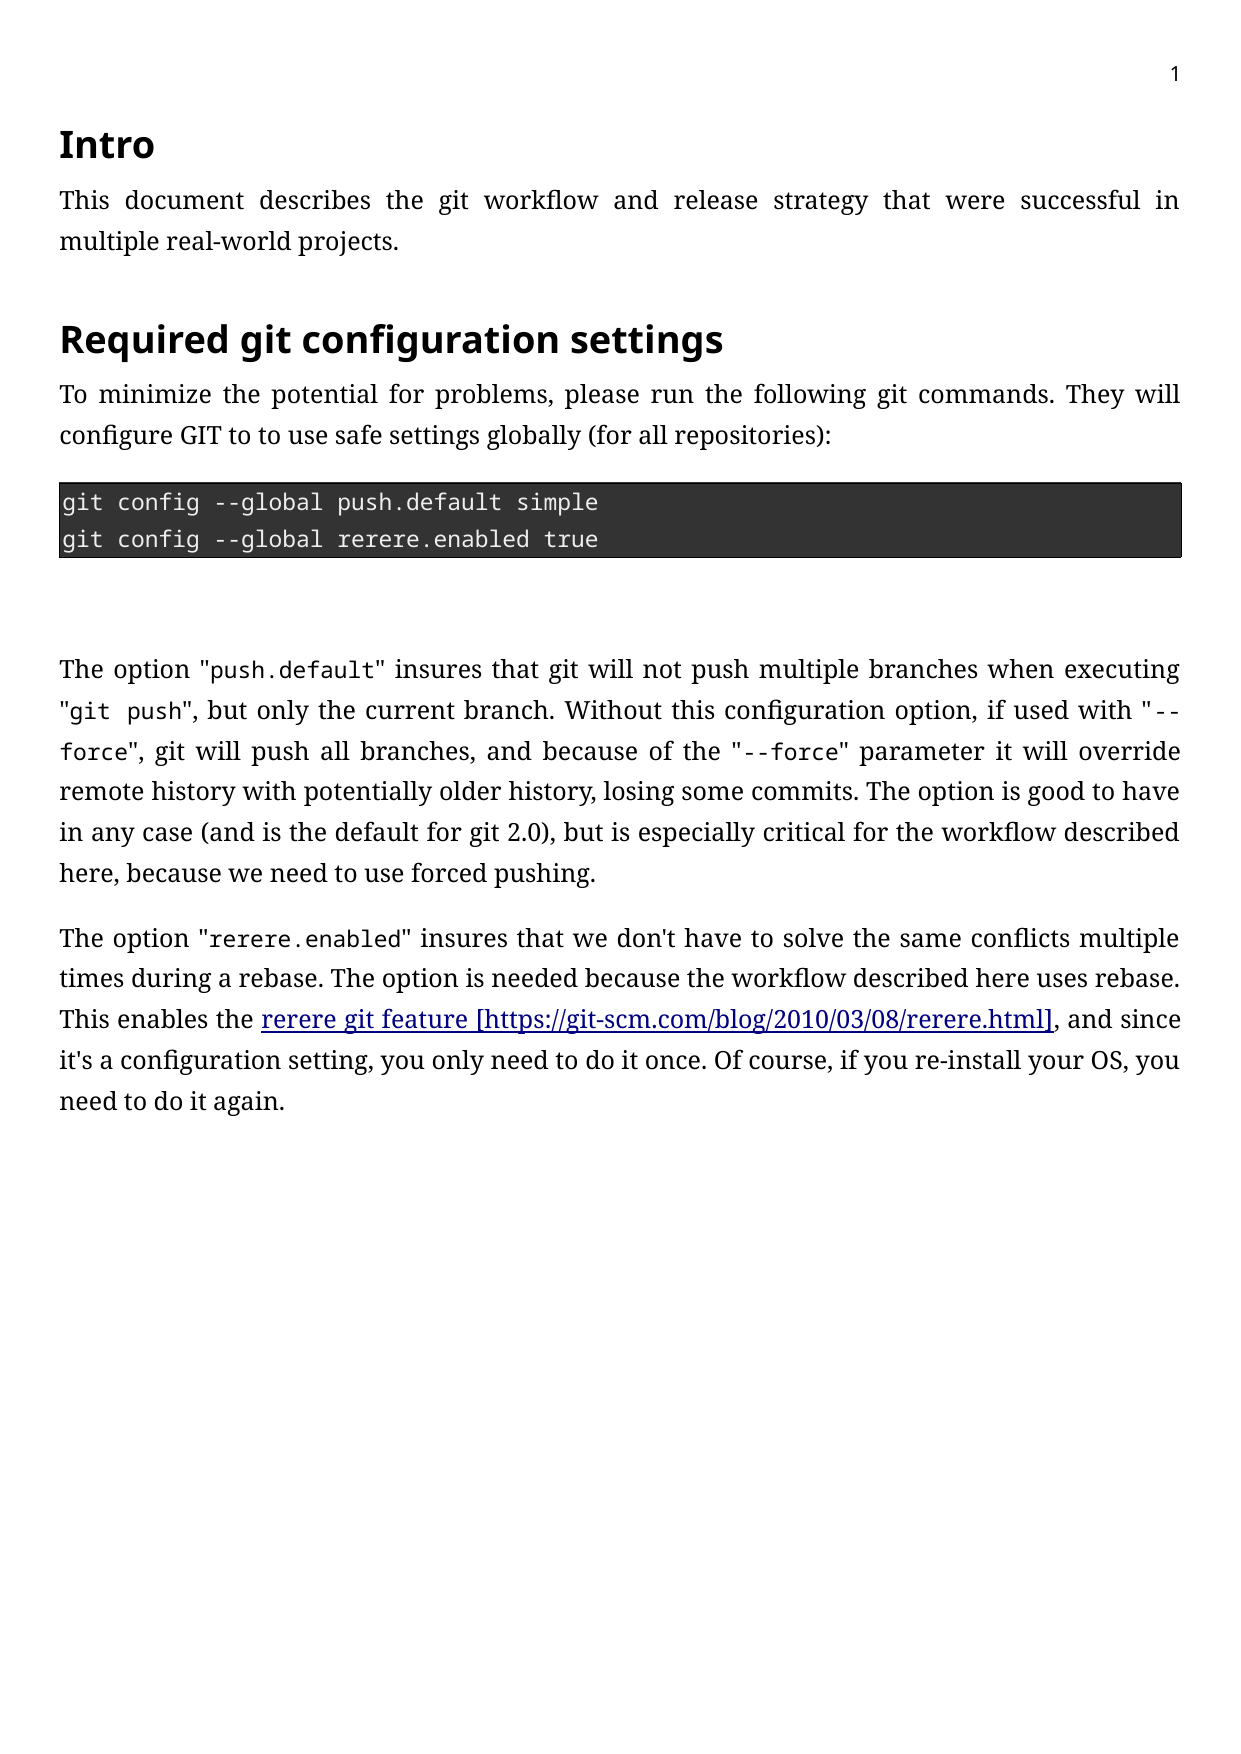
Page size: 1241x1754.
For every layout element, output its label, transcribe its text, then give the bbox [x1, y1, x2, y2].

text The option "push.default" insures that git will not push multiple branches when executing "git push", but only the current branch. Without this configuration option, if used with "--force", git will push all branches, and because of the "--force" parameter it will override remote history with potentially older history, losing some commits. The option is good to have in any case (and is the default for git 2.0), but is especially critical for the workflow described here, because we need to use forced pushing. [59, 652, 1181, 890]
subtitle Required git configuration settings [59, 313, 1181, 364]
text git config --global push.default simple git config --global rerere.enabled true [60, 484, 1181, 557]
text This document describes the git workflow and release strategy that were successful in multiple real-world projects. [59, 183, 1181, 257]
subtitle Intro [59, 118, 1181, 170]
text The option "rerere.enabled" insures that we don't have to solve the same conflicts multiple times during a rebase. The option is needed because the workflow described here uses rebase. This enables the rerere git feature [https://git-scm.com/blog/2010/03/08/rerere.html], and since it's a configuration setting, you only need to do it once. Of course, if you re-install your OS, you need to do it again. [59, 920, 1181, 1118]
text To minimize the potential for problems, please run the following git commands. They will configure GIT to to use safe settings globally (for all repositories): [59, 377, 1181, 452]
